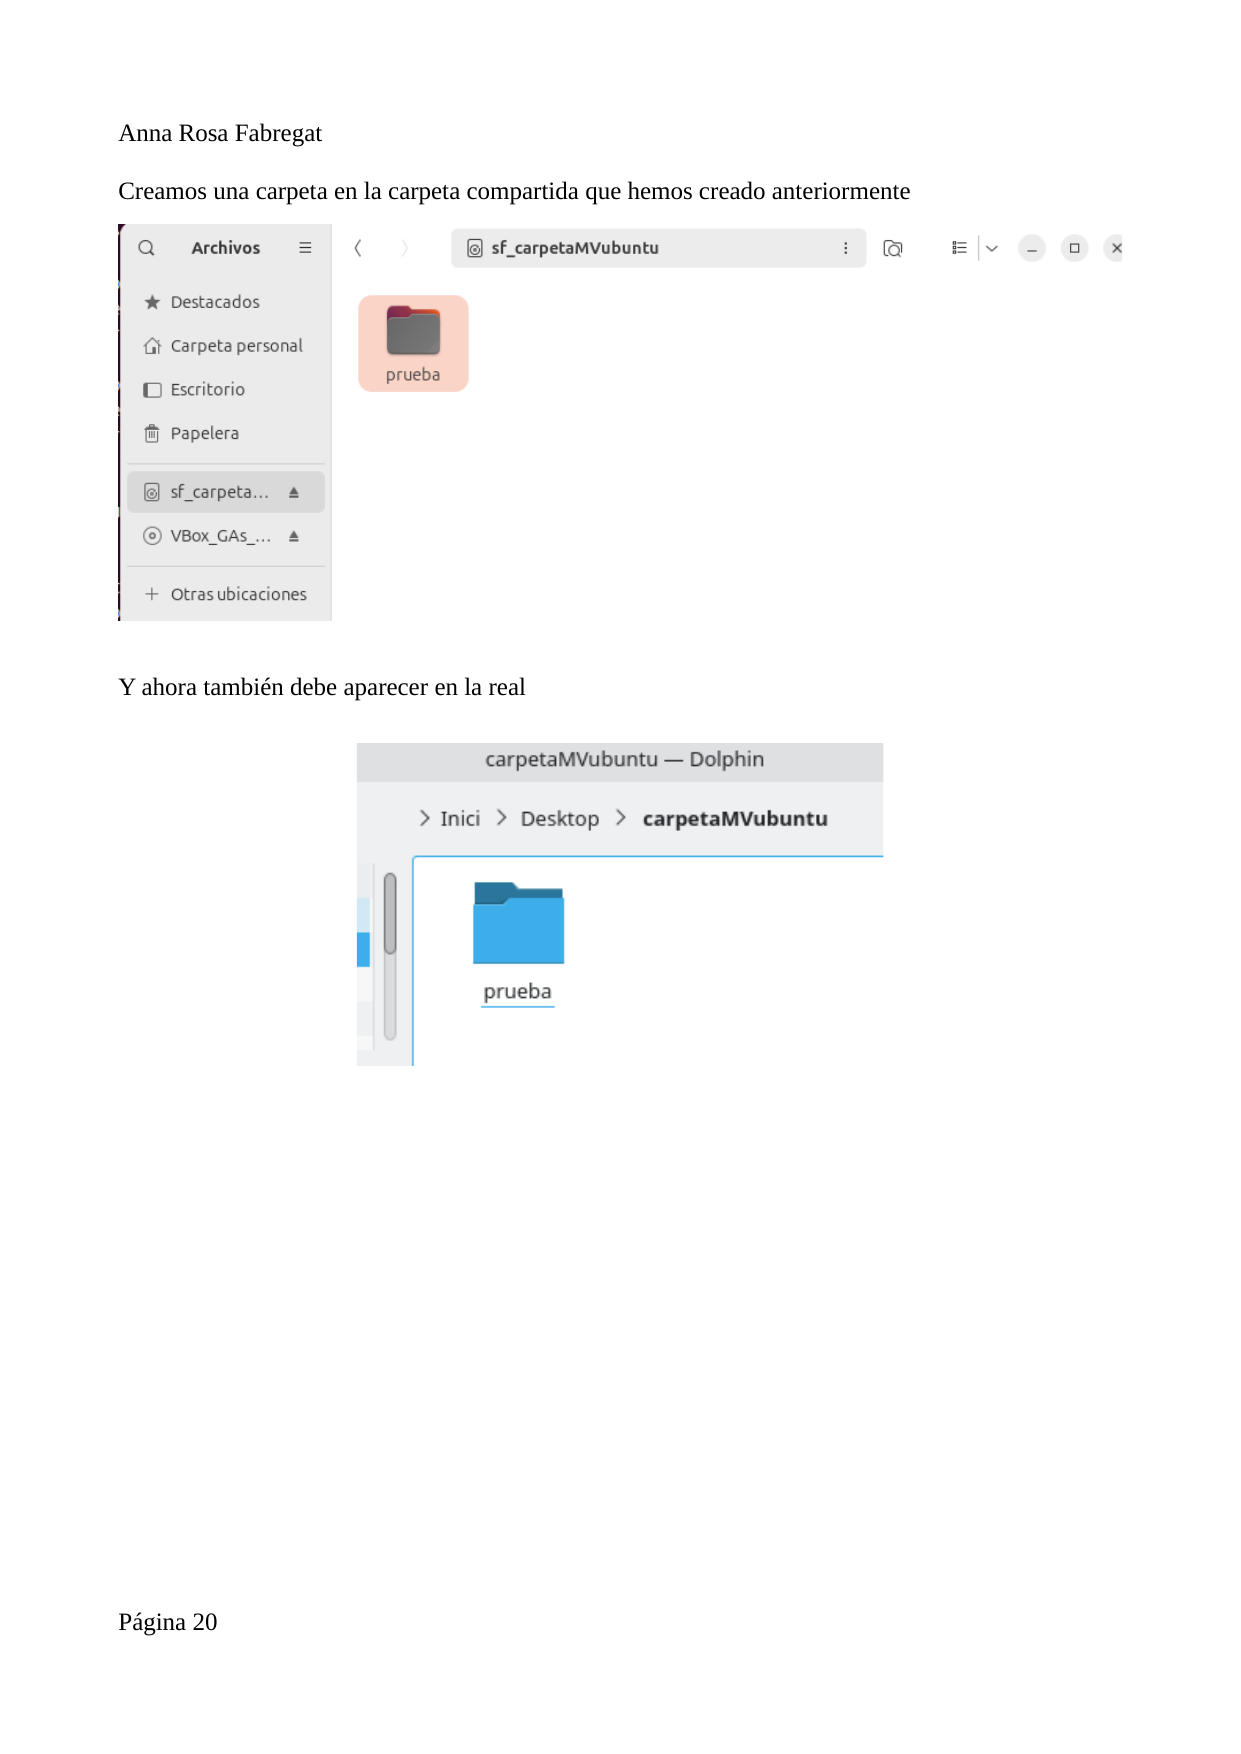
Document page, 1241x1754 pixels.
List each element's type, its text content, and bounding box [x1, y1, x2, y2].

picture [356, 743, 884, 1066]
picture [118, 224, 1123, 621]
text Y ahora también debe aparecer en la real [118, 672, 1122, 701]
text Creamos una carpeta en la carpeta compartida que hemos creado anteriormente [118, 176, 1122, 205]
